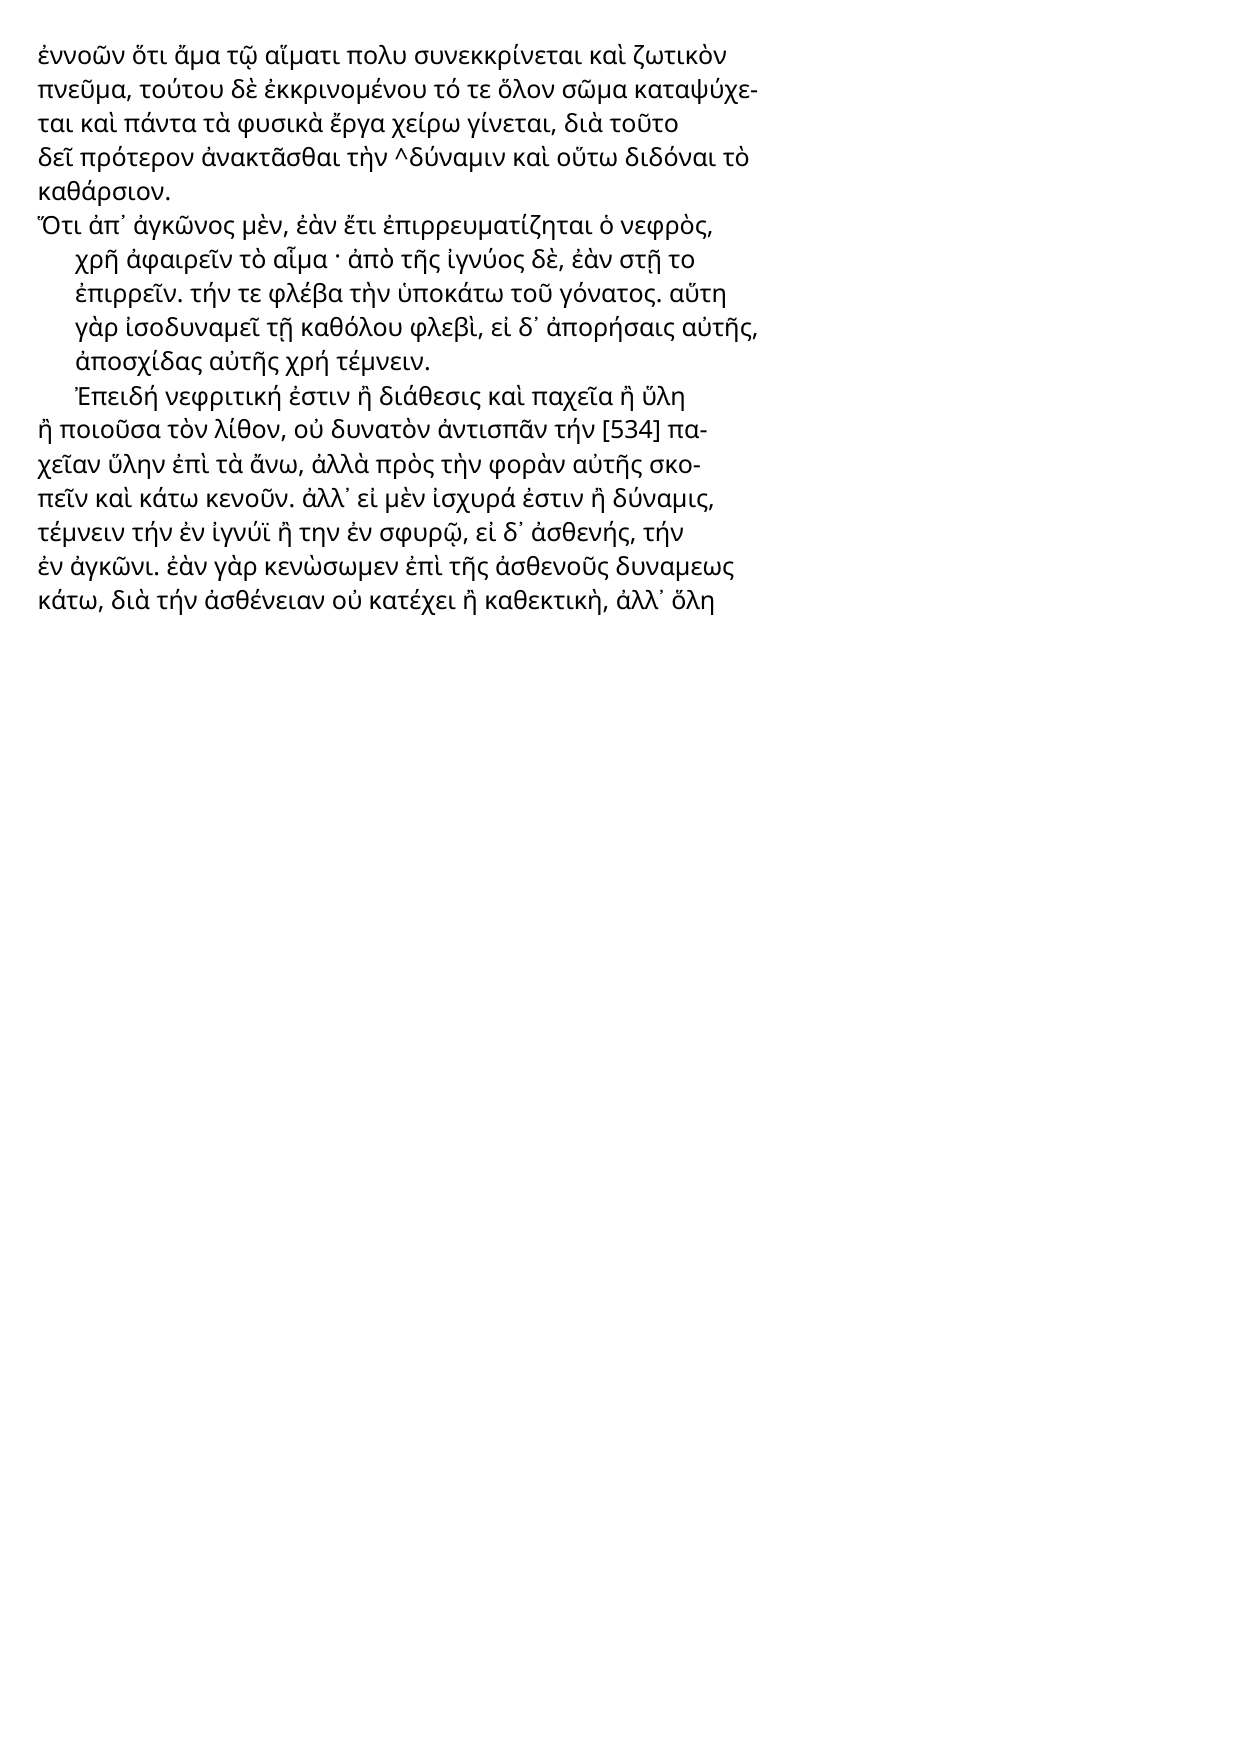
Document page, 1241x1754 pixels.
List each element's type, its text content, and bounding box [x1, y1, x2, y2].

text ἐννοῶν ὅτι ἄμα τῷ αἵματι πολυ συνεκκρίνεται καὶ ζωτικὸν πνεῦμα, τούτου δὲ ἐκκρινομένου τό τε ὅλον σῶμα καταψύχε- ται καὶ πάντα τὰ φυσικὰ ἔργα χείρω γίνεται, διὰ τοῦτο δεῖ πρότερον ἀνακτᾶσθαι τὴν ^δύναμιν καὶ οὕτω διδόναι τὸ καθάρσιον. [37, 37, 1203, 208]
text Ἐπειδή νεφριτική ἐστιν ἢ διάθεσις καὶ παχεῖα ἢ ὕλη ἢ ποιοῦσα τὸν λίθον, οὐ δυνατὸν ἀντισπᾶν τήν [534] πα- χεῖαν ὕλην ἐπὶ τὰ ἄνω, ἀλλὰ πρὸς τὴν φορὰν αὐτῆς σκο- πεῖν καὶ κάτω κενοῦν. ἀλλ᾽ εἰ μὲν ἰσχυρά ἐστιν ἢ δύναμις, τέμνειν τήν ἐν ἰγνύϊ ἢ την ἐν σφυρῷ, εἰ δ᾽ ἀσθενής, τήν ἐν ἀγκῶνι. ἐὰν γὰρ κενὼσωμεν ἐπὶ τῆς ἀσθενοῦς δυναμεως κάτω, διὰ τήν ἀσθένειαν οὐ κατέχει ἢ καθεκτικὴ, ἀλλ᾽ ὅλη [37, 378, 1203, 617]
text Ὅτι ἀπ᾽ ἀγκῶνος μὲν, ἐὰν ἔτι ἐπιρρευματίζηται ὁ νεφρὸς, χρῆ ἀφαιρεῖν τὸ αἷμα · ἀπὸ τῆς ἰγνύος δὲ, ἐὰν στῇ το ἐπιρρεῖν. τήν τε φλέβα τὴν ὑποκάτω τοῦ γόνατος. αὕτη γὰρ ἰσοδυναμεῖ τῇ καθόλου φλεβὶ, εἰ δ᾽ ἀπορήσαις αὐτῆς, ἀποσχίδας αὐτῆς χρή τέμνειν. [37, 208, 1203, 378]
